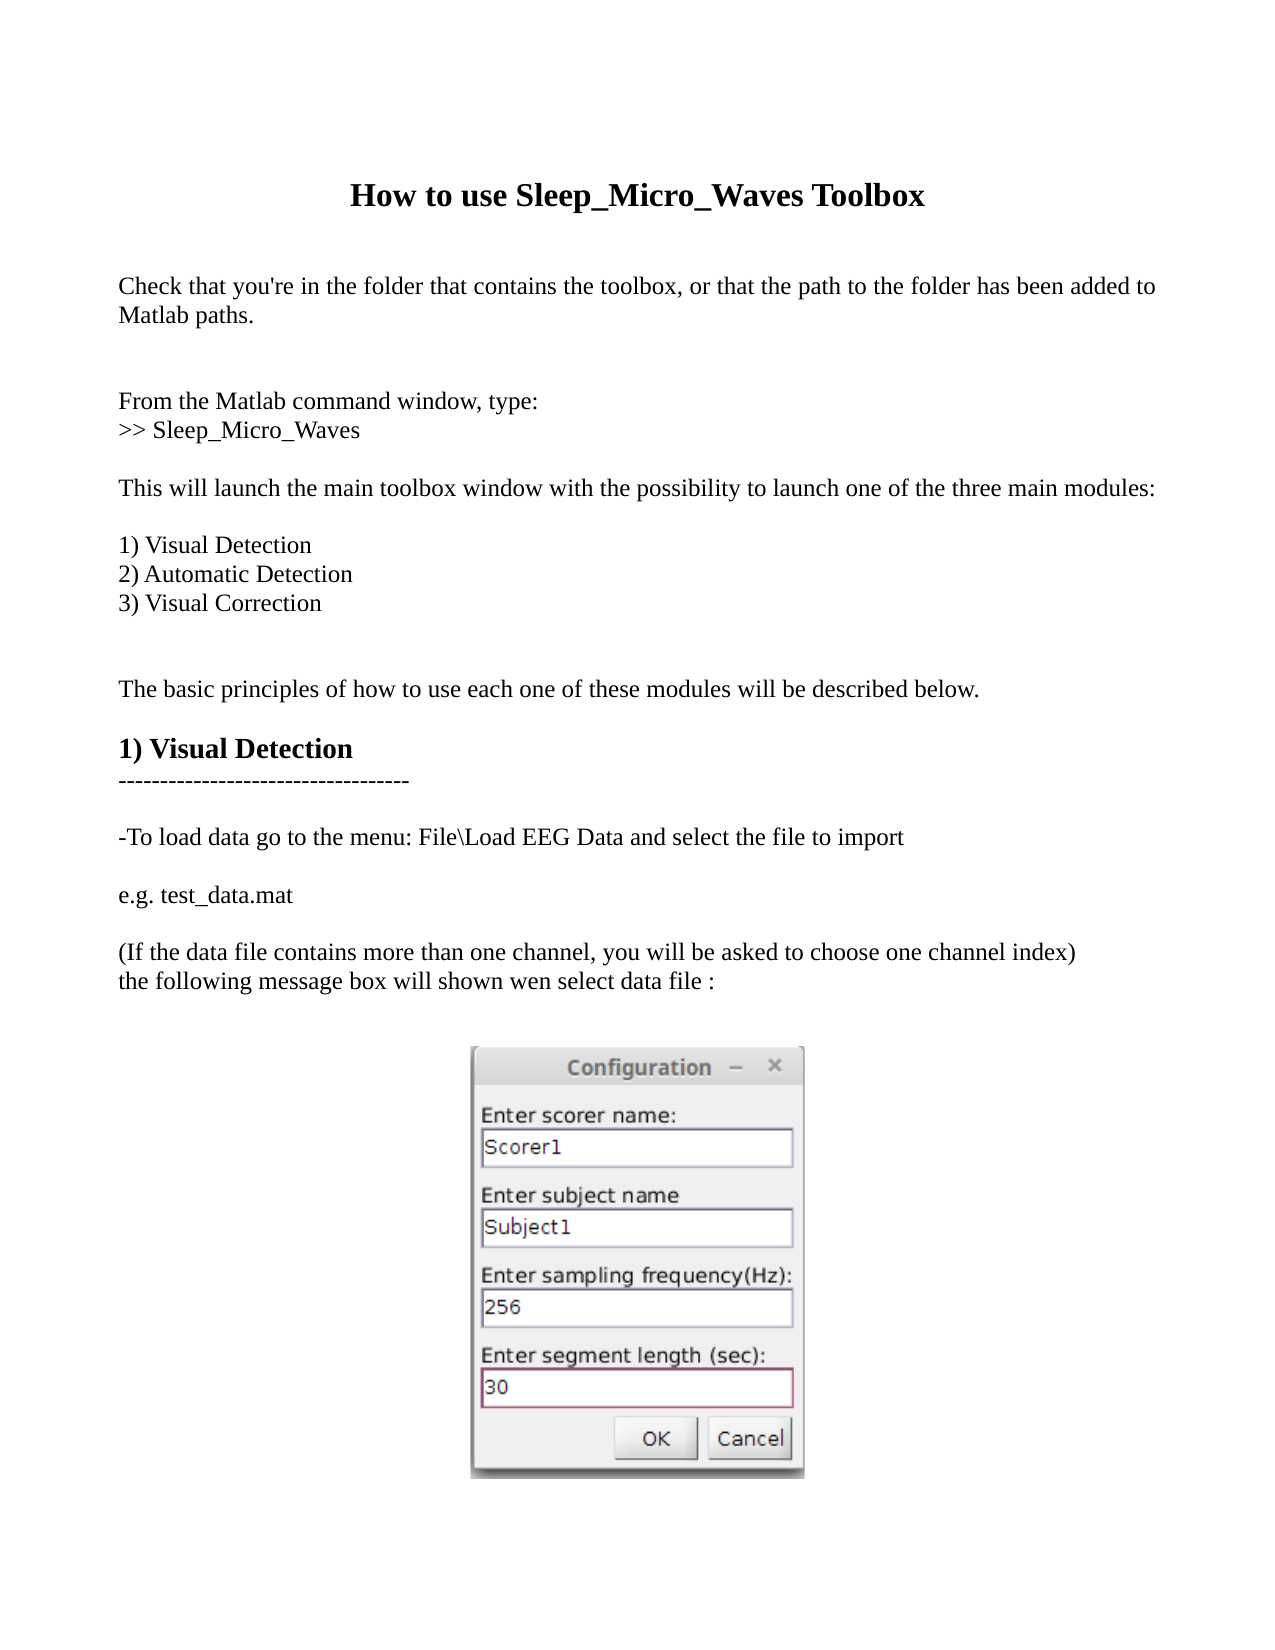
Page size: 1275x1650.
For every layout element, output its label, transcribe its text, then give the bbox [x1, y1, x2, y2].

text The basic principles of how to use each one of these modules will be described below. [118, 674, 1157, 703]
text 1) Visual Detection [118, 530, 1157, 559]
text Check that you're in the folder that contains the toolbox, or that the path to the folder has been added to Matlab paths. [118, 271, 1157, 329]
text From the Matlab command window, type: [118, 386, 1157, 415]
text This will launch the main toolbox window with the possibility to launch one of the three main modules: [118, 473, 1157, 501]
text (If the data file contains more than one channel, you will be asked to choose one channel index) [118, 937, 1157, 966]
text -To load data go to the menu: File\Load EEG Data and select the file to import [118, 822, 1157, 851]
picture [470, 1046, 805, 1479]
text 3) Visual Correction [118, 588, 1157, 616]
text How to use Sleep_Micro_Waves Toolbox [118, 176, 1157, 214]
text ----------------------------------- [118, 765, 1157, 794]
text 1) Visual Detection [118, 731, 1157, 765]
text e.g. test_data.mat [118, 880, 1157, 909]
text the following message box will shown wen select data file : [118, 966, 1157, 995]
text >> Sleep_Micro_Waves [118, 415, 1157, 444]
text 2) Automatic Detection [118, 559, 1157, 588]
